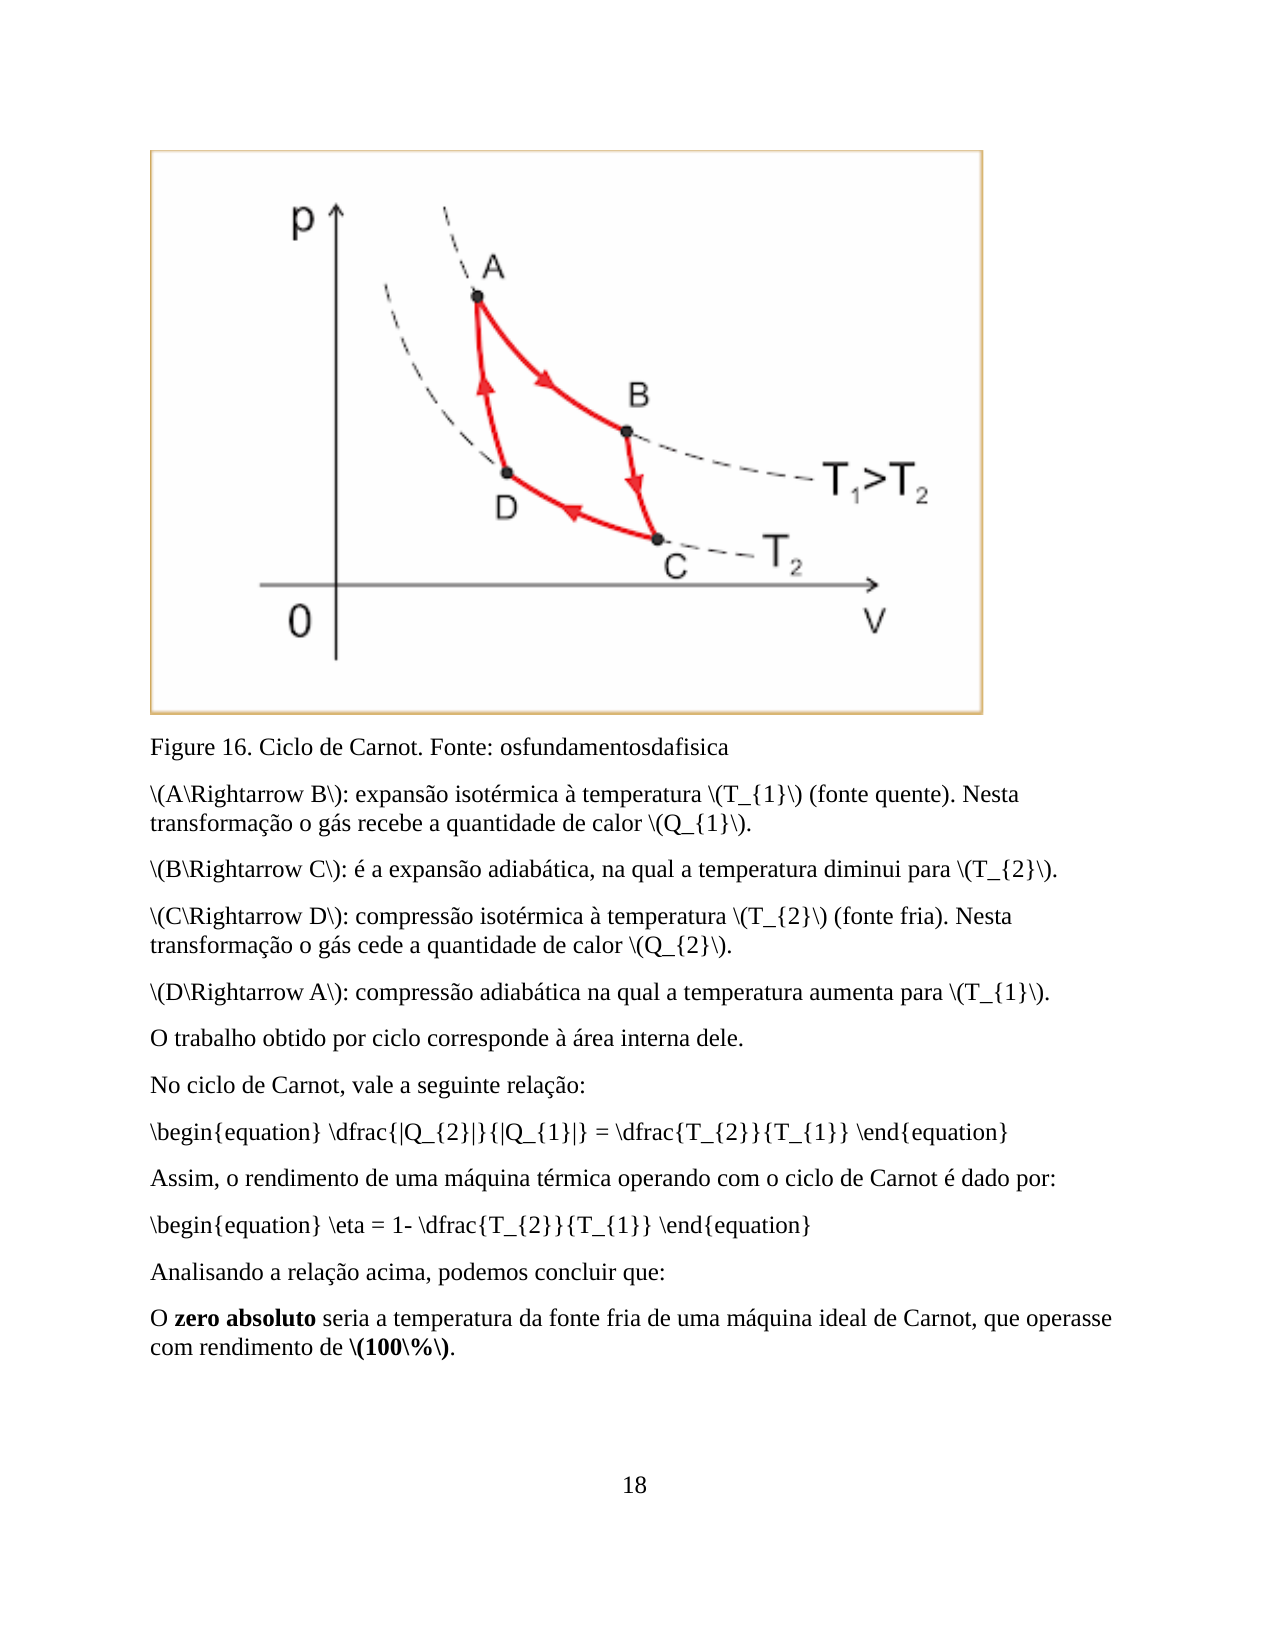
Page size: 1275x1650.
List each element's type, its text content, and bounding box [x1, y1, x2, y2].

text Figure 16. Ciclo de Carnot. Fonte: osfundamentosdafisica [150, 732, 1125, 761]
text \begin{equation} \dfrac{|Q_{2}|}{|Q_{1}|} = \dfrac{T_{2}}{T_{1}} \end{equation} [150, 1117, 1125, 1145]
text \(B\Rightarrow C\): é a expansão adiabática, na qual a temperatura diminui para \(T_{2}\). [150, 854, 1125, 883]
text O trabalho obtido por ciclo corresponde à área interna dele. [150, 1023, 1125, 1052]
text Analisando a relação acima, podemos concluir que: [150, 1257, 1125, 1285]
text \(A\Rightarrow B\): expansão isotérmica à temperatura \(T_{1}\) (fonte quente). Nesta transformação o gás recebe a quantidade de calor \(Q_{1}\). [150, 779, 1125, 837]
picture [150, 150, 984, 715]
text \begin{equation} \eta = 1- \dfrac{T_{2}}{T_{1}} \end{equation} [150, 1210, 1125, 1239]
text No ciclo de Carnot, vale a seguinte relação: [150, 1070, 1125, 1099]
text \(D\Rightarrow A\): compressão adiabática na qual a temperatura aumenta para \(T_{1}\). [150, 977, 1125, 1005]
text \(C\Rightarrow D\): compressão isotérmica à temperatura \(T_{2}\) (fonte fria). Nesta transformação o gás cede a quantidade de calor \(Q_{2}\). [150, 901, 1125, 959]
text Assim, o rendimento de uma máquina térmica operando com o ciclo de Carnot é dado por: [150, 1163, 1125, 1192]
text O zero absoluto seria a temperatura da fonte fria de uma máquina ideal de Carnot, que operasse com rendimento de \(100\%\). [150, 1303, 1125, 1361]
